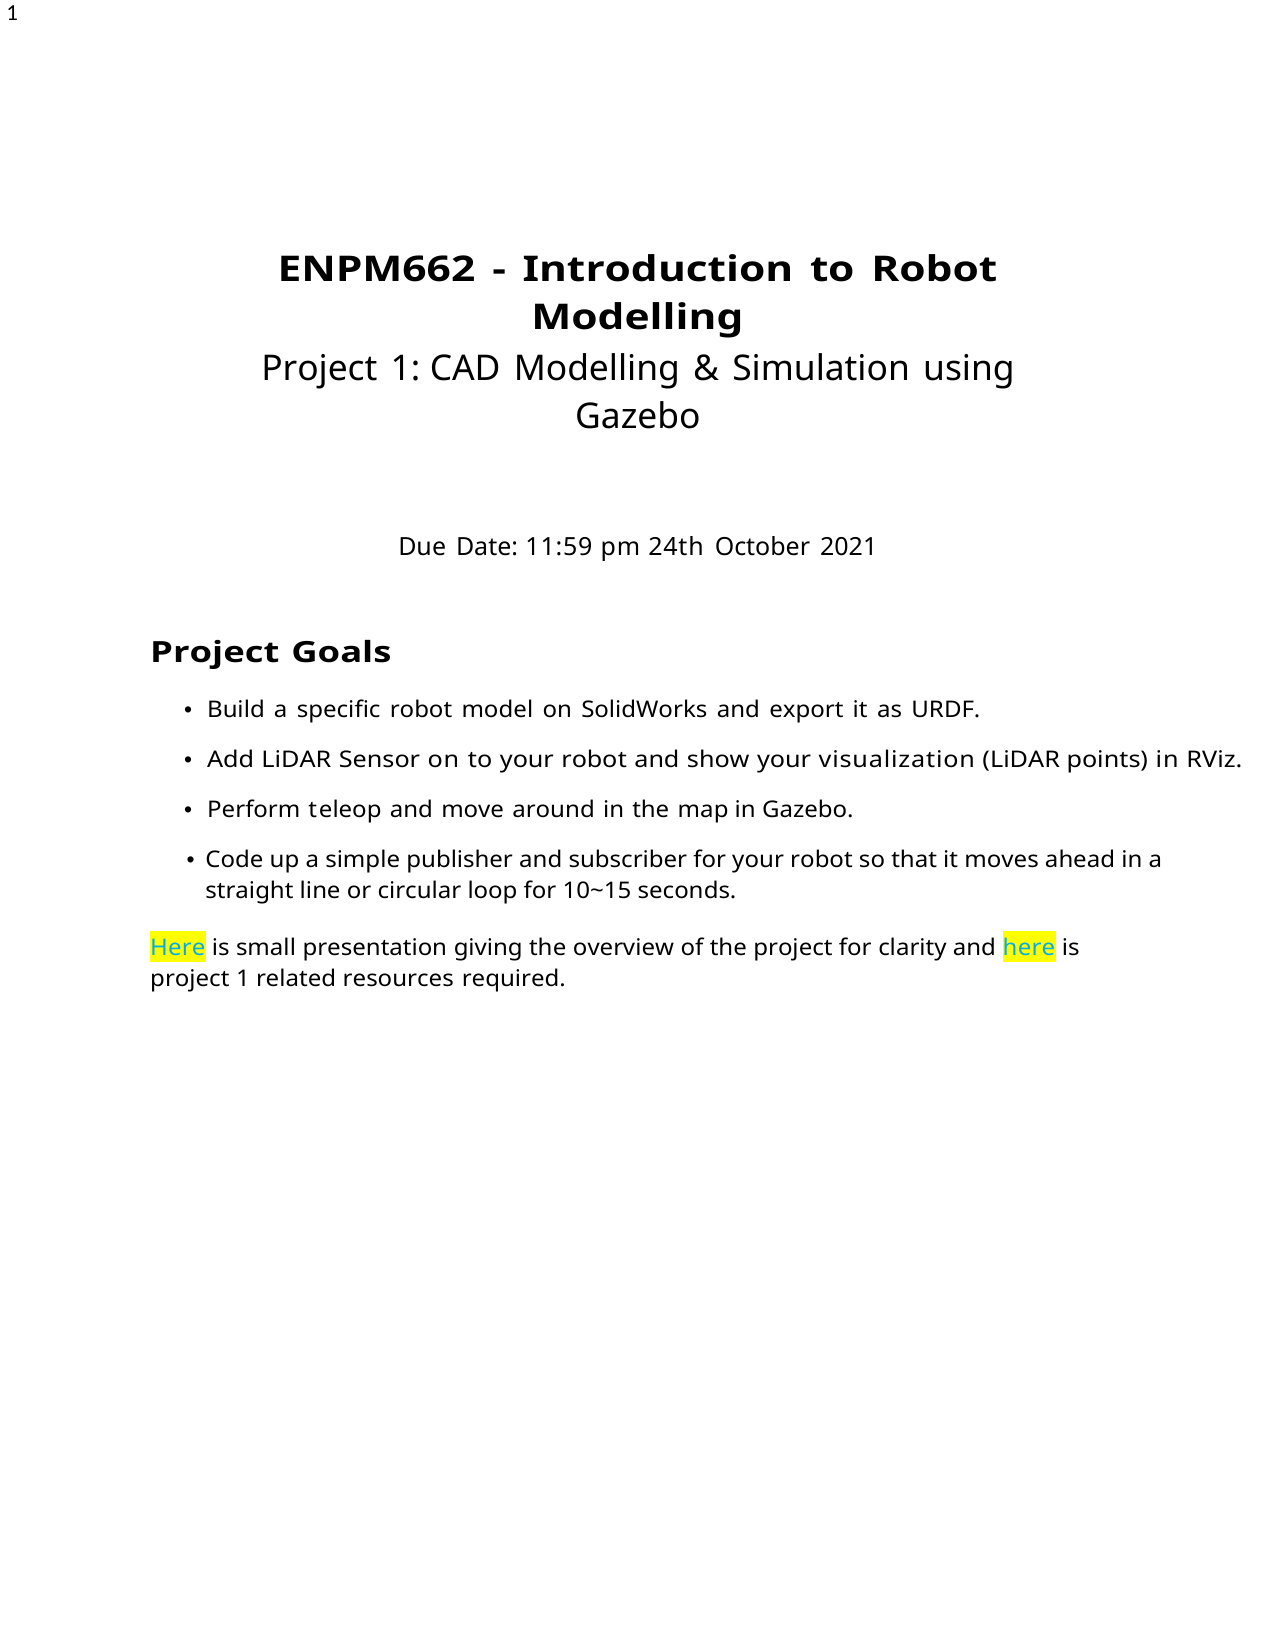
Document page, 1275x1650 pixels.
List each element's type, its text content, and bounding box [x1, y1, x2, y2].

list Build a specific robot model on SolidWorks and export it as URDF. [184, 692, 1275, 724]
text Due Date: 11:59 pm 24th October 2021 [232, 528, 1043, 563]
title ENPM662 - Introduction to Robot Modelling [232, 243, 1043, 339]
list Perform teleop and move around in the map in Gazebo. [184, 793, 1275, 824]
subtitle Project Goals [150, 632, 1275, 671]
list Add LiDAR Sensor on to your robot and show your visualization (LiDAR points) in RViz. [184, 743, 1275, 774]
text Here is small presentation giving the overview of the project for clarity and here is project 1 related resources required. [150, 931, 1125, 993]
text Project 1: CAD Modelling & Simulation using Gazebo [232, 342, 1044, 438]
list Code up a simple publisher and subscriber for your robot so that it moves ahead in a straight line or circular loop for 10~15 seconds. [186, 843, 1219, 906]
